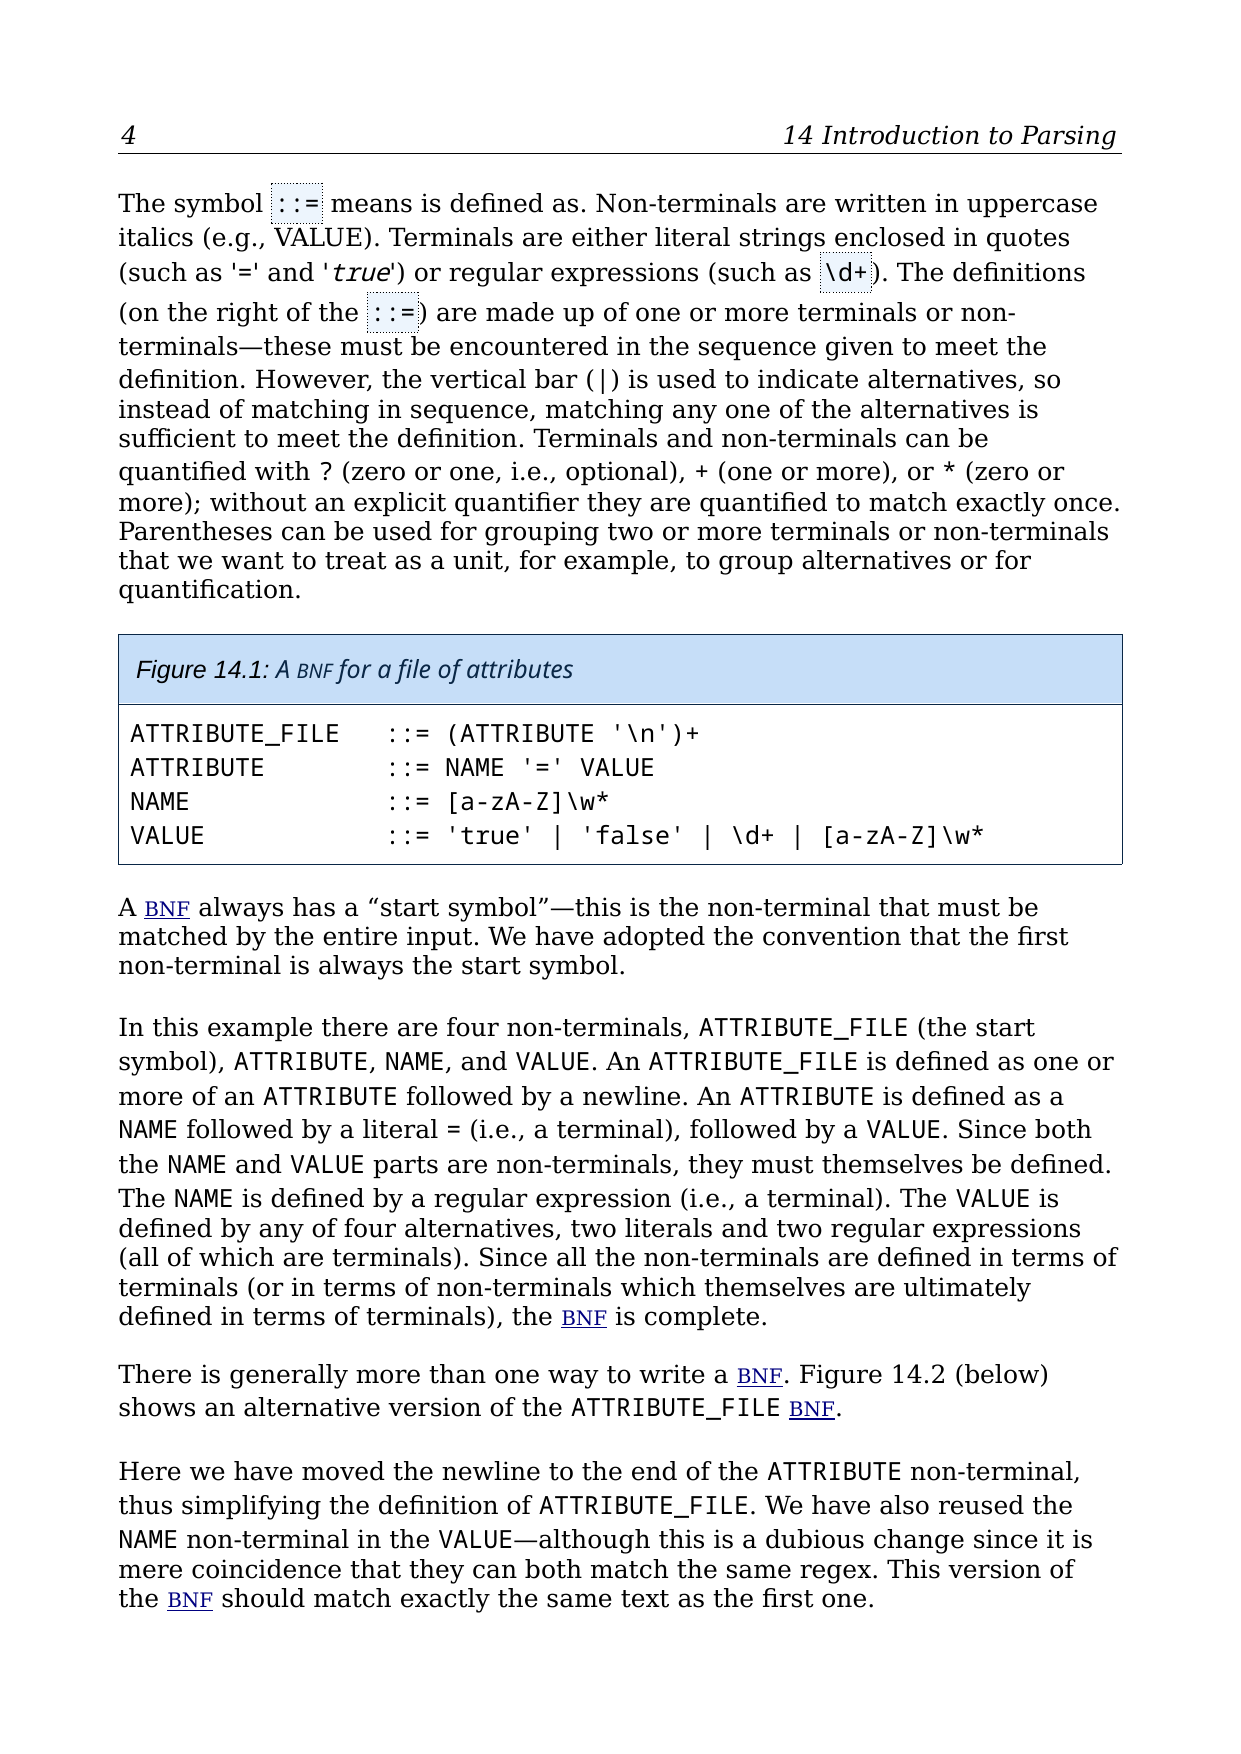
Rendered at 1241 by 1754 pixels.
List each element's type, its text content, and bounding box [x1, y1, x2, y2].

text The symbol ::= means is defined as. Non-terminals are written in uppercase italics (e.g., VALUE). Terminals are either literal strings enclosed in quotes (such as '=' and 'true') or regular expressions (such as \d+). The definitions (on the right of the ::=) are made up of one or more terminals or non-terminals—these must be encountered in the sequence given to meet the definition. However, the vertical bar (|) is used to indicate alternatives, so instead of matching in sequence, matching any one of the alternatives is sufficient to meet the definition. Terminals and non-terminals can be quantified with ? (zero or one, i.e., optional), + (one or more), or * (zero or more); without an explicit quantifier they are quantified to match exactly once. Parentheses can be used for grouping two or more terminals or non-terminals that we want to treat as a unit, for example, to group alternatives or for quantification. [118, 183, 1122, 604]
text A bnf always has a “start symbol”—this is the non-terminal that must be matched by the entire input. We have adopted the convention that the first non-terminal is always the start symbol. [118, 893, 1122, 981]
text In this example there are four non-terminals, ATTRIBUTE_FILE (the start symbol), ATTRIBUTE, NAME, and VALUE. An ATTRIBUTE_FILE is defined as one or more of an ATTRIBUTE followed by a newline. An ATTRIBUTE is defined as a NAME followed by a literal = (i.e., a terminal), followed by a VALUE. Since both the NAME and VALUE parts are non-terminals, they must themselves be defined. The NAME is defined by a regular expression (i.e., a terminal). The VALUE is defined by any of four alternatives, two literals and two regular expressions (all of which are terminals). Since all the non-terminals are defined in terms of terminals (or in terms of non-terminals which themselves are ultimately defined in terms of terminals), the bnf is complete. [118, 1010, 1122, 1331]
table_cell ATTRIBUTE_FILE ::= (ATTRIBUTE '\n')+ ATTRIBUTE ::= NAME '=' VALUE NAME ::= [a-zA-Z]\w* VALUE ::= 'true' | 'false' | \d+ | [a-zA-Z]\w* [119, 705, 1122, 863]
text Here we have moved the newline to the end of the ATTRIBUTE non-terminal, thus simplifying the definition of ATTRIBUTE_FILE. We have also reused the NAME non-terminal in the VALUE—although this is a dubious change since it is mere coincidence that they can both match the same regex. This version of the bnf should match exactly the same text as the first one. [118, 1453, 1122, 1614]
text There is generally more than one way to write a bnf. Figure 14.2 (below) shows an alternative version of the ATTRIBUTE_FILE bnf. [118, 1361, 1122, 1424]
table_header Figure 14.1: A bnf for a file of attributes [119, 635, 1122, 703]
